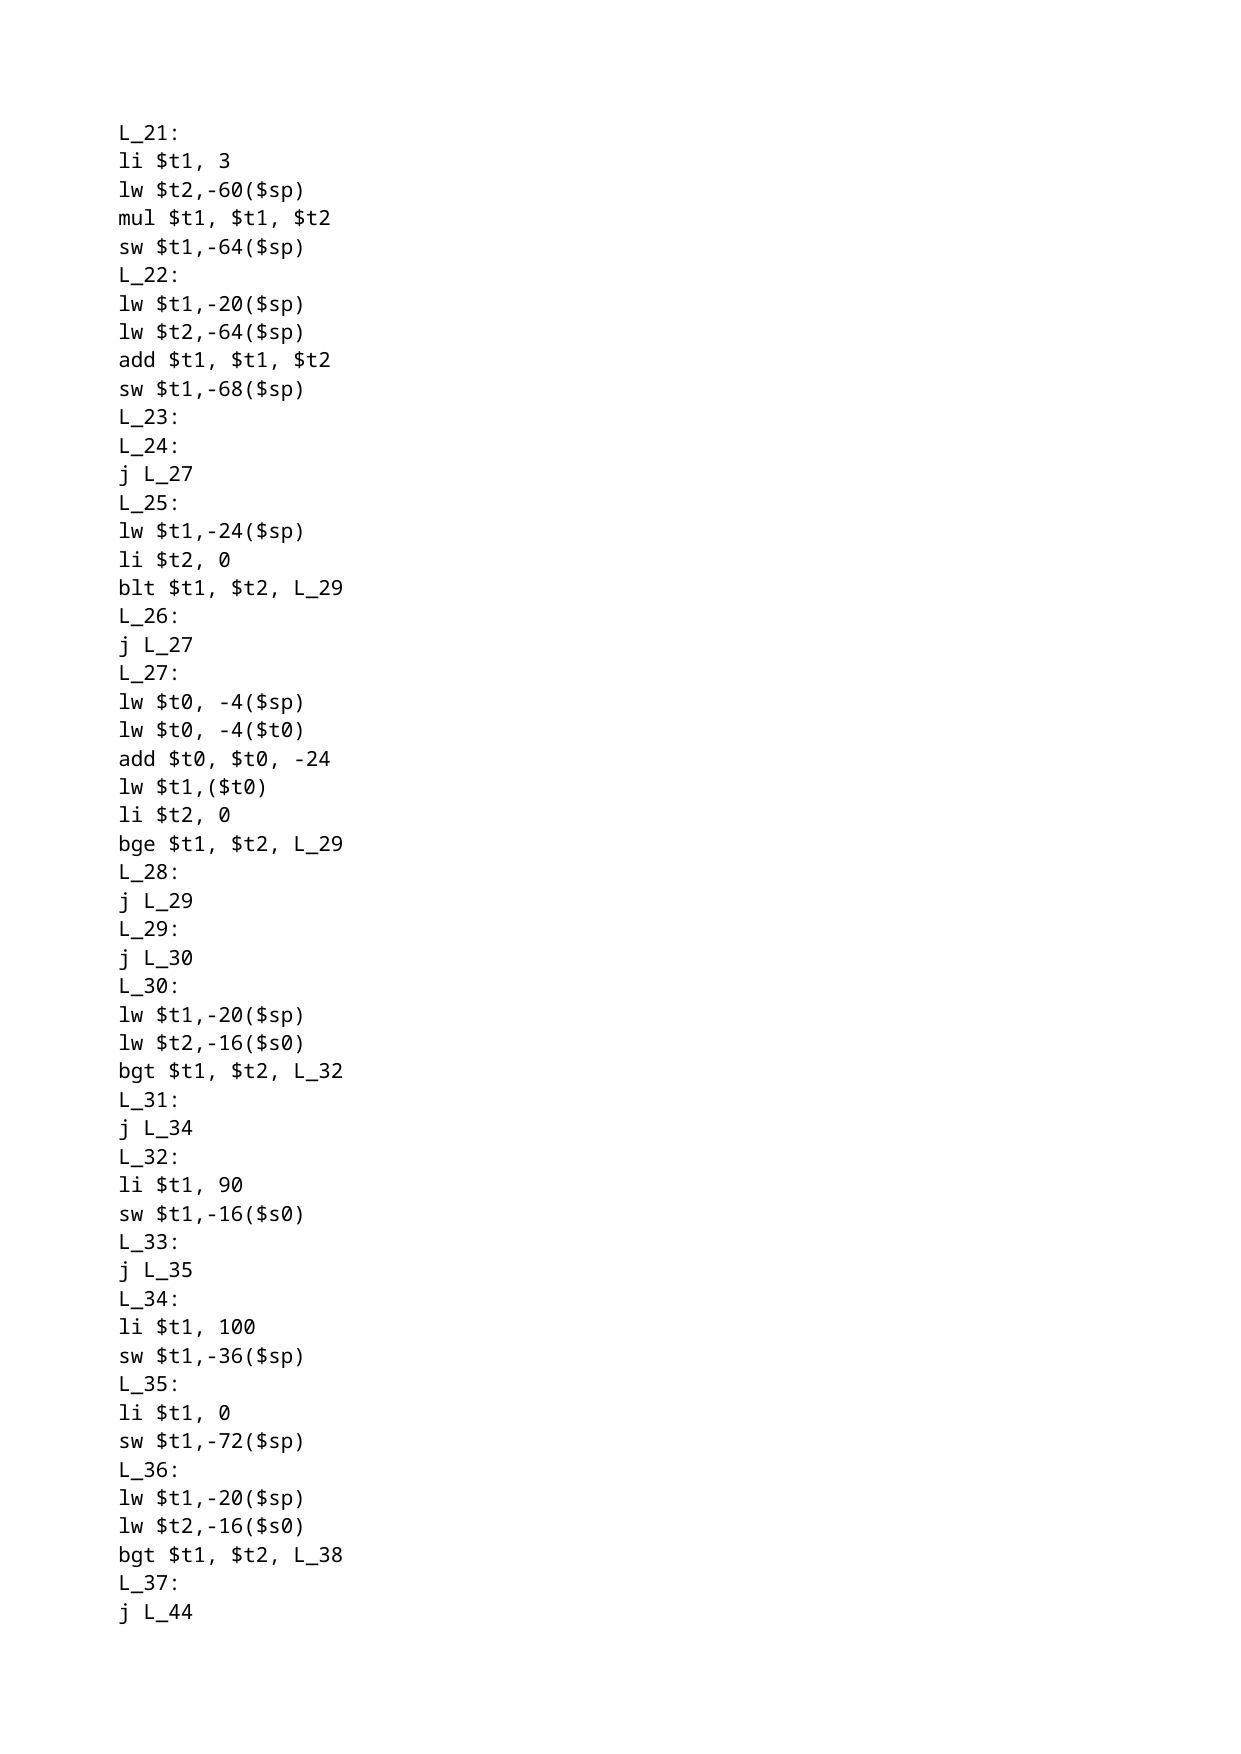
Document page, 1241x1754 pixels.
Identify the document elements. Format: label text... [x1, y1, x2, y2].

text li $t1, 3 [118, 147, 1122, 175]
text L_28: [118, 857, 1122, 886]
text j L_44 [118, 1597, 1122, 1625]
text add $t1, $t1, $t2 [118, 346, 1122, 374]
text lw $t1,-20($sp) [118, 289, 1122, 317]
text sw $t1,-72($sp) [118, 1426, 1122, 1455]
text lw $t2,-60($sp) [118, 175, 1122, 203]
text lw $t2,-16($s0) [118, 1512, 1122, 1540]
text lw $t1,($t0) [118, 772, 1122, 801]
text L_37: [118, 1568, 1122, 1597]
text lw $t0, -4($sp) [118, 687, 1122, 715]
text sw $t1,-36($sp) [118, 1341, 1122, 1369]
text L_35: [118, 1369, 1122, 1398]
text li $t2, 0 [118, 545, 1122, 573]
text L_26: [118, 602, 1122, 630]
text L_30: [118, 971, 1122, 1000]
text L_32: [118, 1142, 1122, 1170]
text L_33: [118, 1227, 1122, 1256]
text sw $t1,-16($s0) [118, 1199, 1122, 1227]
text j L_29 [118, 886, 1122, 914]
text li $t2, 0 [118, 801, 1122, 829]
text L_23: [118, 402, 1122, 431]
text li $t1, 0 [118, 1398, 1122, 1426]
text j L_35 [118, 1256, 1122, 1284]
text lw $t2,-16($s0) [118, 1028, 1122, 1057]
text bgt $t1, $t2, L_38 [118, 1540, 1122, 1568]
text blt $t1, $t2, L_29 [118, 573, 1122, 602]
text lw $t1,-20($sp) [118, 1000, 1122, 1028]
text add $t0, $t0, -24 [118, 744, 1122, 772]
text L_25: [118, 488, 1122, 516]
text j L_27 [118, 630, 1122, 658]
text L_21: [118, 118, 1122, 147]
text L_22: [118, 260, 1122, 289]
text L_27: [118, 658, 1122, 687]
text lw $t1,-24($sp) [118, 516, 1122, 545]
text j L_27 [118, 459, 1122, 488]
text L_29: [118, 914, 1122, 943]
text L_31: [118, 1085, 1122, 1113]
text lw $t1,-20($sp) [118, 1483, 1122, 1512]
text lw $t2,-64($sp) [118, 317, 1122, 346]
text L_36: [118, 1455, 1122, 1483]
text mul $t1, $t1, $t2 [118, 203, 1122, 232]
text L_34: [118, 1284, 1122, 1312]
text L_24: [118, 431, 1122, 459]
text bge $t1, $t2, L_29 [118, 829, 1122, 857]
text bgt $t1, $t2, L_32 [118, 1057, 1122, 1085]
text li $t1, 100 [118, 1312, 1122, 1341]
text sw $t1,-68($sp) [118, 374, 1122, 402]
text j L_34 [118, 1113, 1122, 1142]
text li $t1, 90 [118, 1170, 1122, 1199]
text j L_30 [118, 943, 1122, 971]
text lw $t0, -4($t0) [118, 715, 1122, 744]
text sw $t1,-64($sp) [118, 232, 1122, 260]
